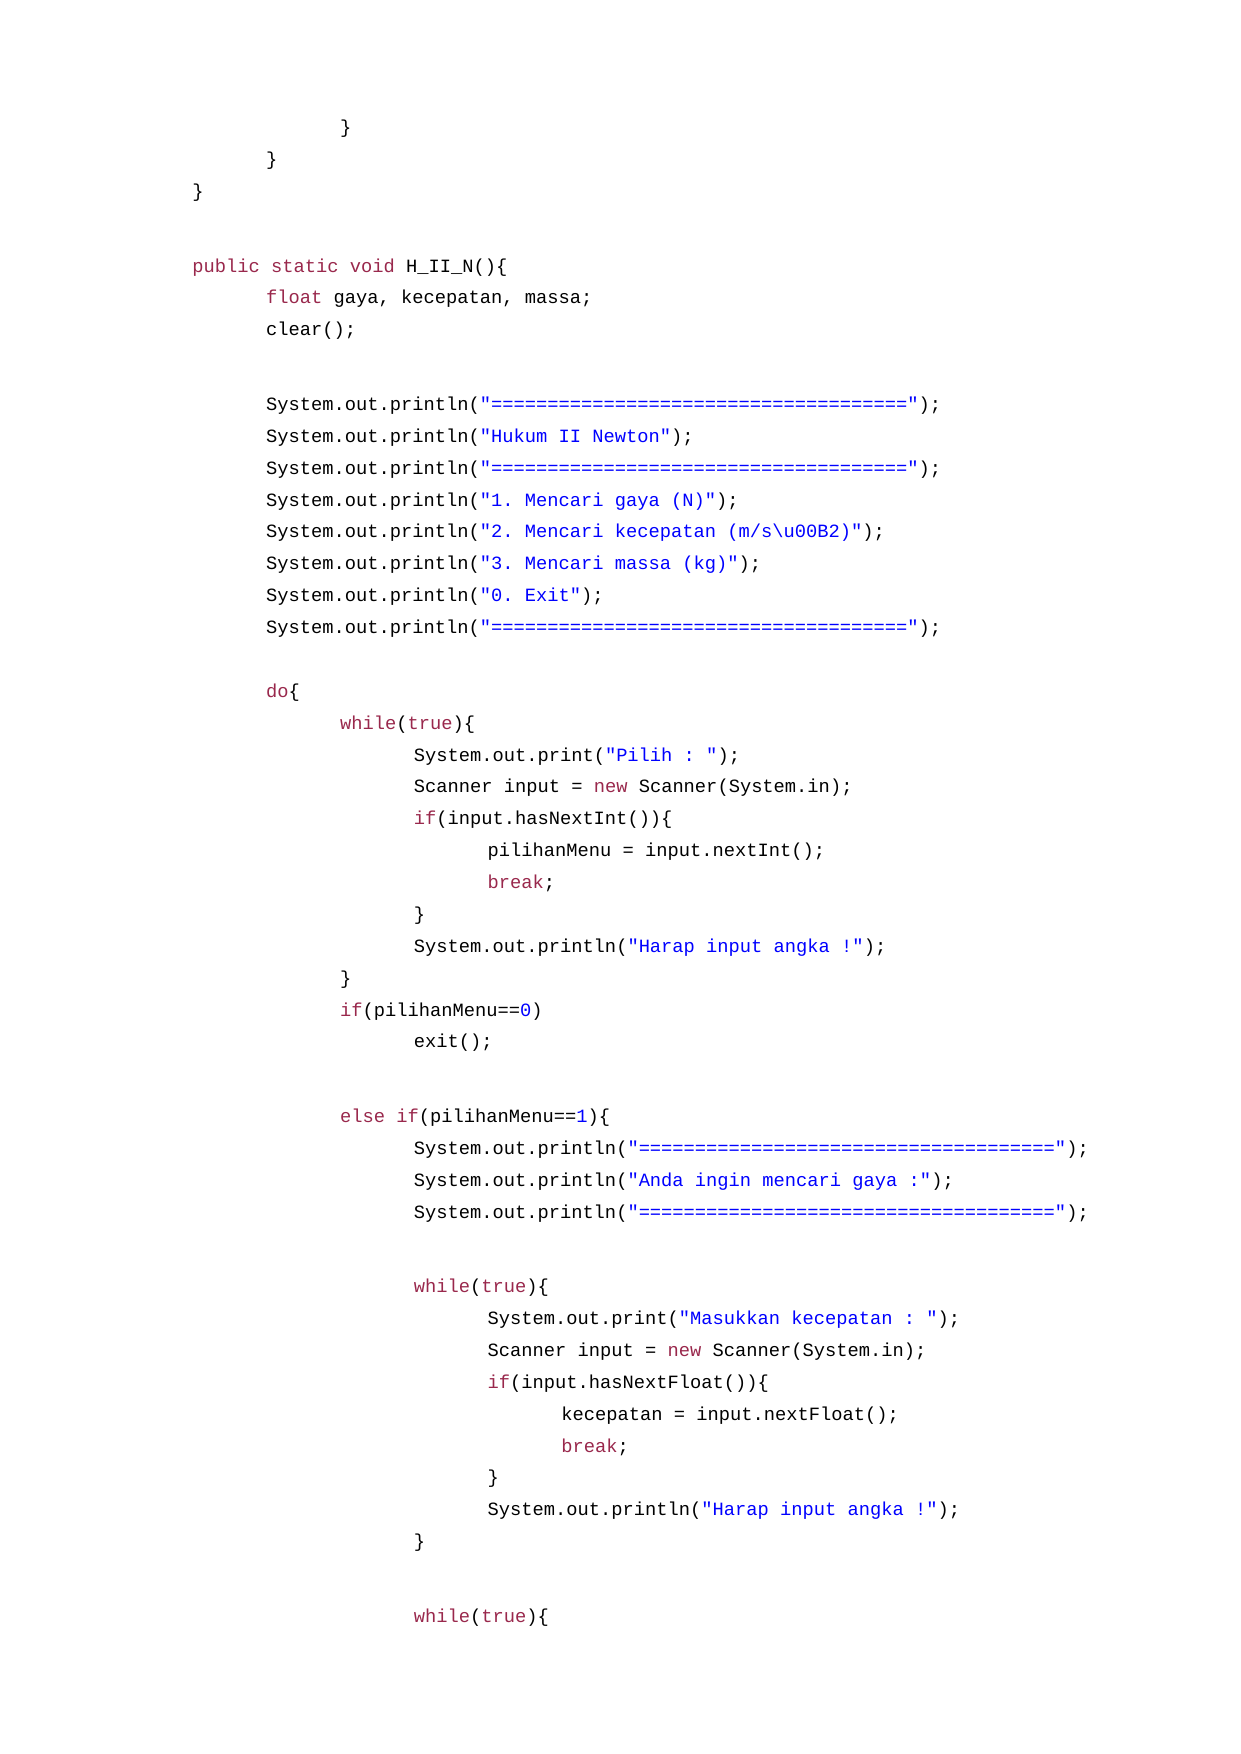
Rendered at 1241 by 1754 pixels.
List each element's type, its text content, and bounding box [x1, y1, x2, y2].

text if(input.hasNextInt()){ [118, 809, 1122, 830]
text System.out.println("3. Mencari massa (kg)"); [118, 554, 1122, 575]
text System.out.println("====================================="); [118, 395, 1122, 416]
text Scanner input = new Scanner(System.in); [118, 1341, 1122, 1362]
text while(true){ [118, 713, 1122, 735]
text do{ [118, 682, 1122, 703]
text System.out.println("0. Exit"); [118, 586, 1122, 607]
text System.out.println("Anda ingin mencari gaya :"); [118, 1171, 1122, 1192]
text else if(pilihanMenu==1){ [118, 1107, 1122, 1128]
text System.out.println("====================================="); [118, 618, 1122, 639]
text } [118, 1468, 1122, 1489]
text clear(); [118, 320, 1122, 341]
text if(pilihanMenu==0) [118, 1000, 1122, 1022]
text } [118, 182, 1122, 203]
text while(true){ [118, 1277, 1122, 1298]
text public static void H_II_N(){ [118, 256, 1122, 278]
text System.out.println("1. Mencari gaya (N)"); [118, 490, 1122, 512]
text } [118, 968, 1122, 990]
text } [118, 150, 1122, 171]
text pilihanMenu = input.nextInt(); [118, 841, 1122, 862]
text System.out.println("Hukum II Newton"); [118, 427, 1122, 448]
text System.out.println("====================================="); [118, 1139, 1122, 1160]
text System.out.print("Pilih : "); [118, 745, 1122, 767]
text } [118, 1532, 1122, 1553]
text System.out.println("2. Mencari kecepatan (m/s\u00B2)"); [118, 522, 1122, 543]
text } [118, 905, 1122, 926]
text } [118, 118, 1122, 139]
text while(true){ [118, 1607, 1122, 1628]
text break; [118, 1436, 1122, 1458]
text System.out.println("Harap input angka !"); [118, 937, 1122, 958]
text if(input.hasNextFloat()){ [118, 1373, 1122, 1394]
text System.out.print("Masukkan kecepatan : "); [118, 1309, 1122, 1330]
text kecepatan = input.nextFloat(); [118, 1404, 1122, 1426]
text System.out.println("====================================="); [118, 1202, 1122, 1224]
text Scanner input = new Scanner(System.in); [118, 777, 1122, 798]
text System.out.println("====================================="); [118, 458, 1122, 480]
text System.out.println("Harap input angka !"); [118, 1500, 1122, 1521]
text break; [118, 873, 1122, 894]
text float gaya, kecepatan, massa; [118, 288, 1122, 309]
text exit(); [118, 1032, 1122, 1053]
